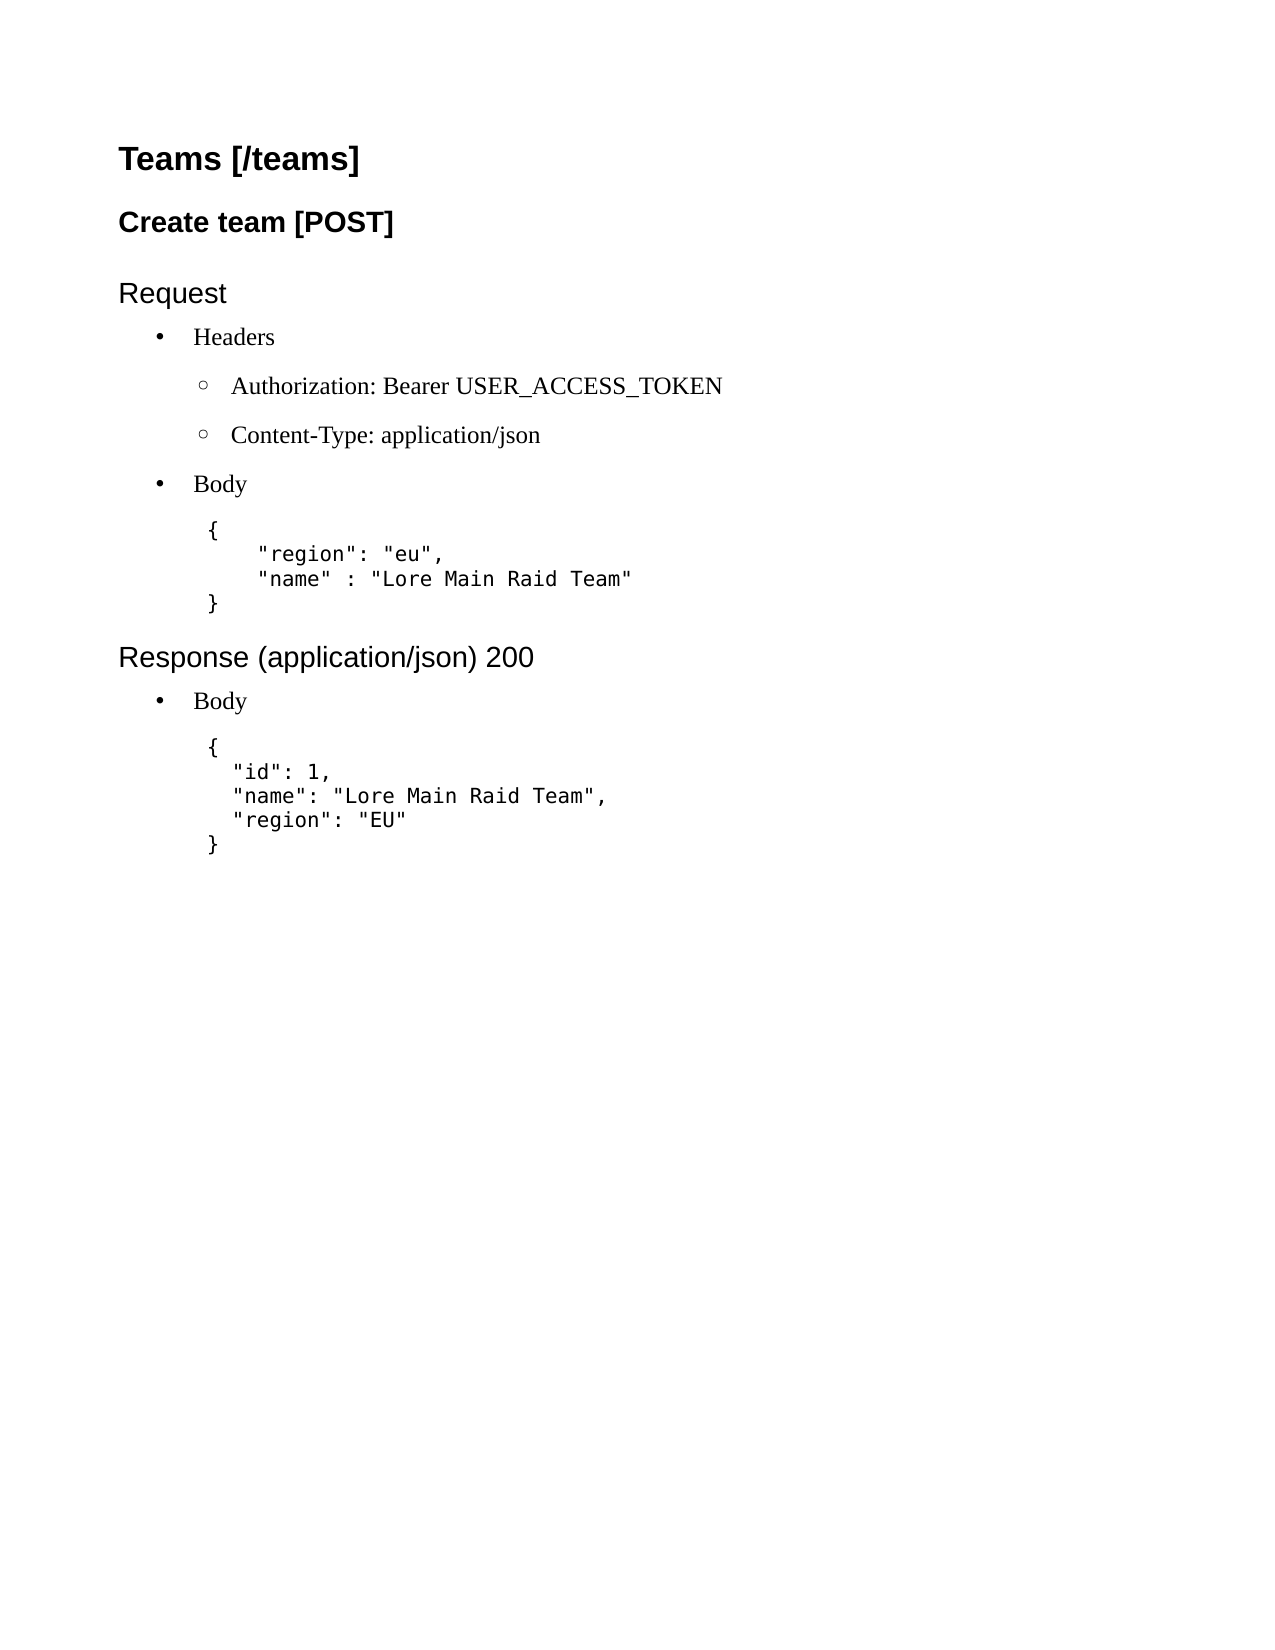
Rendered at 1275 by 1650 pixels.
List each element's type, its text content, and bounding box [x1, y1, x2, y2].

text { [207, 518, 1157, 542]
subtitle Response (application/json) 200 [118, 640, 1157, 674]
text "name" : "Lore Main Raid Team" [207, 567, 1157, 591]
text } [207, 591, 1157, 615]
text "region": "eu", [207, 542, 1157, 567]
list Authorization: Bearer USER_ACCESS_TOKEN [193, 371, 1157, 400]
text "id": 1, [207, 760, 1157, 784]
text "name": "Lore Main Raid Team", [207, 784, 1157, 808]
text { [207, 735, 1157, 760]
text } [207, 832, 1157, 857]
list Body [156, 686, 1157, 715]
list Headers [156, 322, 1157, 351]
list Body [156, 469, 1157, 498]
subtitle Create team [POST] [118, 205, 1157, 238]
text "region": "EU" [207, 808, 1157, 832]
list Content-Type: application/json [193, 420, 1157, 449]
subtitle Teams [/teams] [118, 139, 1157, 178]
subtitle Request [118, 276, 1157, 309]
